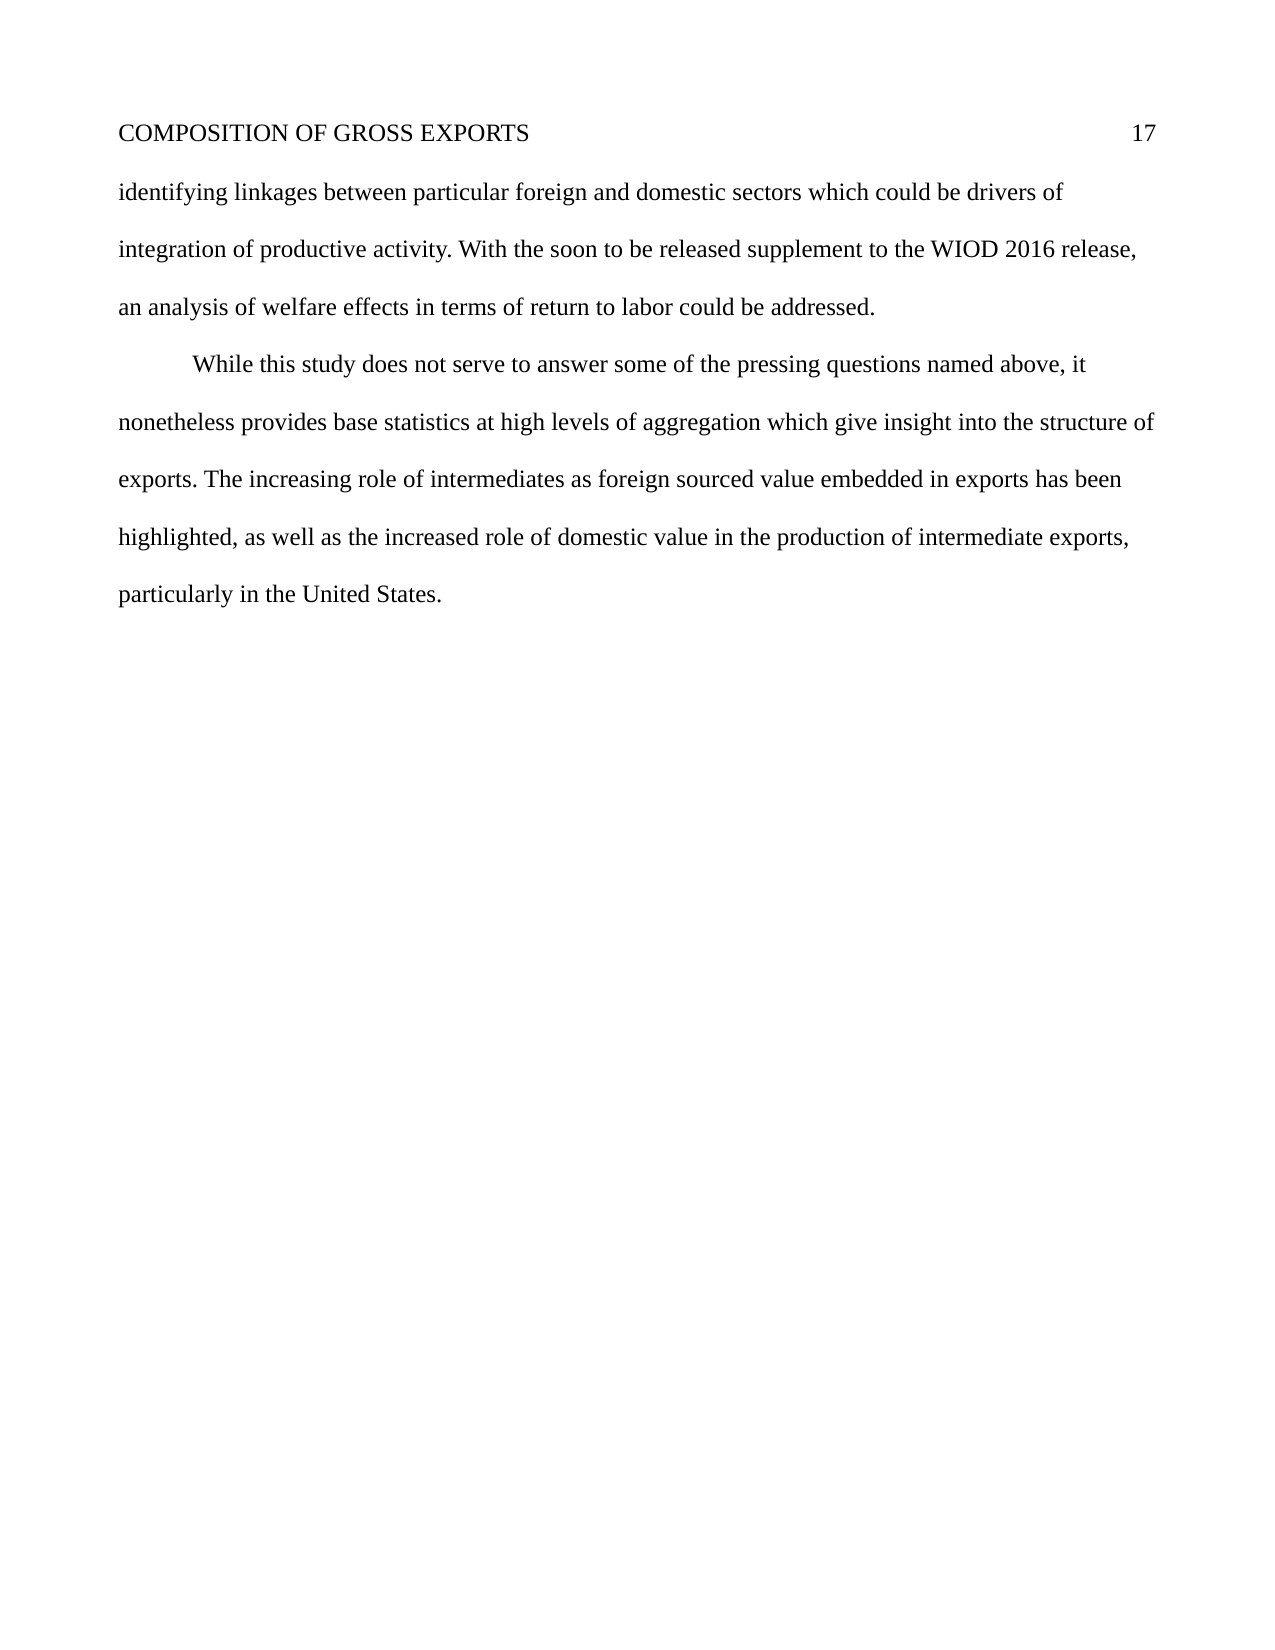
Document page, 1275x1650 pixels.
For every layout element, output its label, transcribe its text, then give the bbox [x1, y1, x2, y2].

text While this study does not serve to answer some of the pressing questions named above, it nonetheless provides base statistics at high levels of aggregation which give insight into the structure of exports. The increasing role of intermediates as foreign sourced value embedded in exports has been highlighted, as well as the increased role of domestic value in the production of intermediate exports, particularly in the United States. [118, 349, 1157, 608]
text identifying linkages between particular foreign and domestic sectors which could be drivers of integration of productive activity. With the soon to be released supplement to the WIOD 2016 release, an analysis of welfare effects in terms of return to labor could be addressed. [118, 177, 1157, 321]
